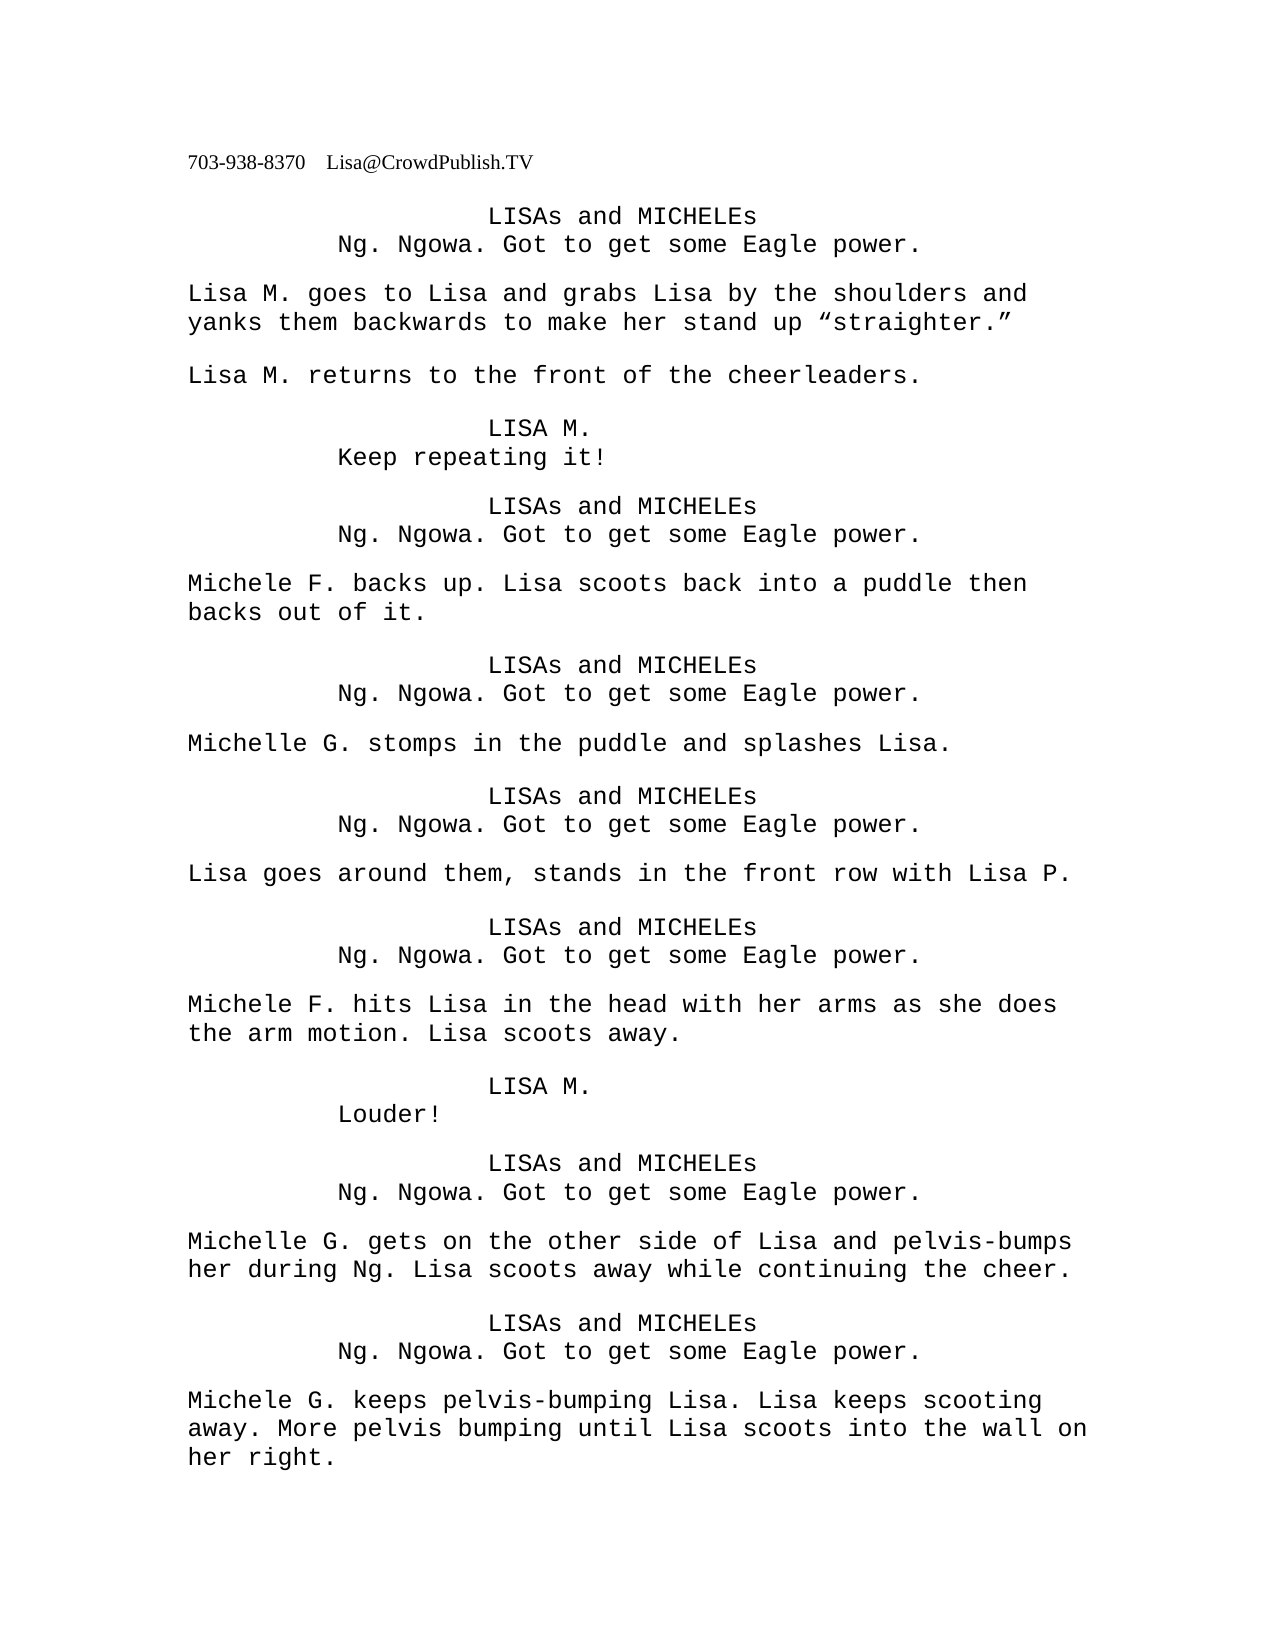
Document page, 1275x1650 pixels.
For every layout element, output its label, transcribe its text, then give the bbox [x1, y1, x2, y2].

text Ng. Ngowa. Got to get some Eagle power. [337, 232, 937, 260]
text Michelle G. stomps in the puddle and splashes Lisa. [187, 730, 1087, 758]
text LISAs and MICHELEs [187, 653, 1087, 681]
text Ng. Ngowa. Got to get some Eagle power. [337, 1179, 937, 1208]
text LISAs and MICHELEs [187, 783, 1087, 812]
text Ng. Ngowa. Got to get some Eagle power. [337, 812, 937, 840]
text Louder! [337, 1102, 937, 1130]
text Michelle G. gets on the other side of Lisa and pelvis-bumps her during Ng. Lisa scoots away while continuing the cheer. [187, 1228, 1087, 1285]
text LISA M. [187, 416, 1087, 444]
text LISAs and MICHELEs [187, 203, 1087, 232]
text Ng. Ngowa. Got to get some Eagle power. [337, 681, 937, 709]
text LISAs and MICHELEs [187, 914, 1087, 943]
text LISAs and MICHELEs [187, 493, 1087, 522]
text Lisa goes around them, stands in the front row with Lisa P. [187, 861, 1087, 889]
text Ng. Ngowa. Got to get some Eagle power. [337, 1338, 937, 1367]
text Michele F. hits Lisa in the head with her arms as she does the arm motion. Lisa scoots away. [187, 992, 1087, 1048]
text Ng. Ngowa. Got to get some Eagle power. [337, 943, 937, 971]
text LISA M. [187, 1073, 1087, 1102]
text Lisa M. returns to the front of the cheerleaders. [187, 363, 1087, 391]
text Michele G. keeps pelvis-bumping Lisa. Lisa keeps scooting away. More pelvis bumping until Lisa scoots into the wall on her right. [187, 1388, 1087, 1473]
text Michele F. backs up. Lisa scoots back into a puddle then backs out of it. [187, 571, 1087, 628]
text Lisa M. goes to Lisa and grabs Lisa by the shoulders and yanks them backwards to make her stand up “straighter.” [187, 281, 1087, 338]
text LISAs and MICHELEs [187, 1310, 1087, 1338]
text Keep repeating it! [337, 444, 937, 473]
text Ng. Ngowa. Got to get some Eagle power. [337, 522, 937, 550]
text LISAs and MICHELEs [187, 1151, 1087, 1179]
